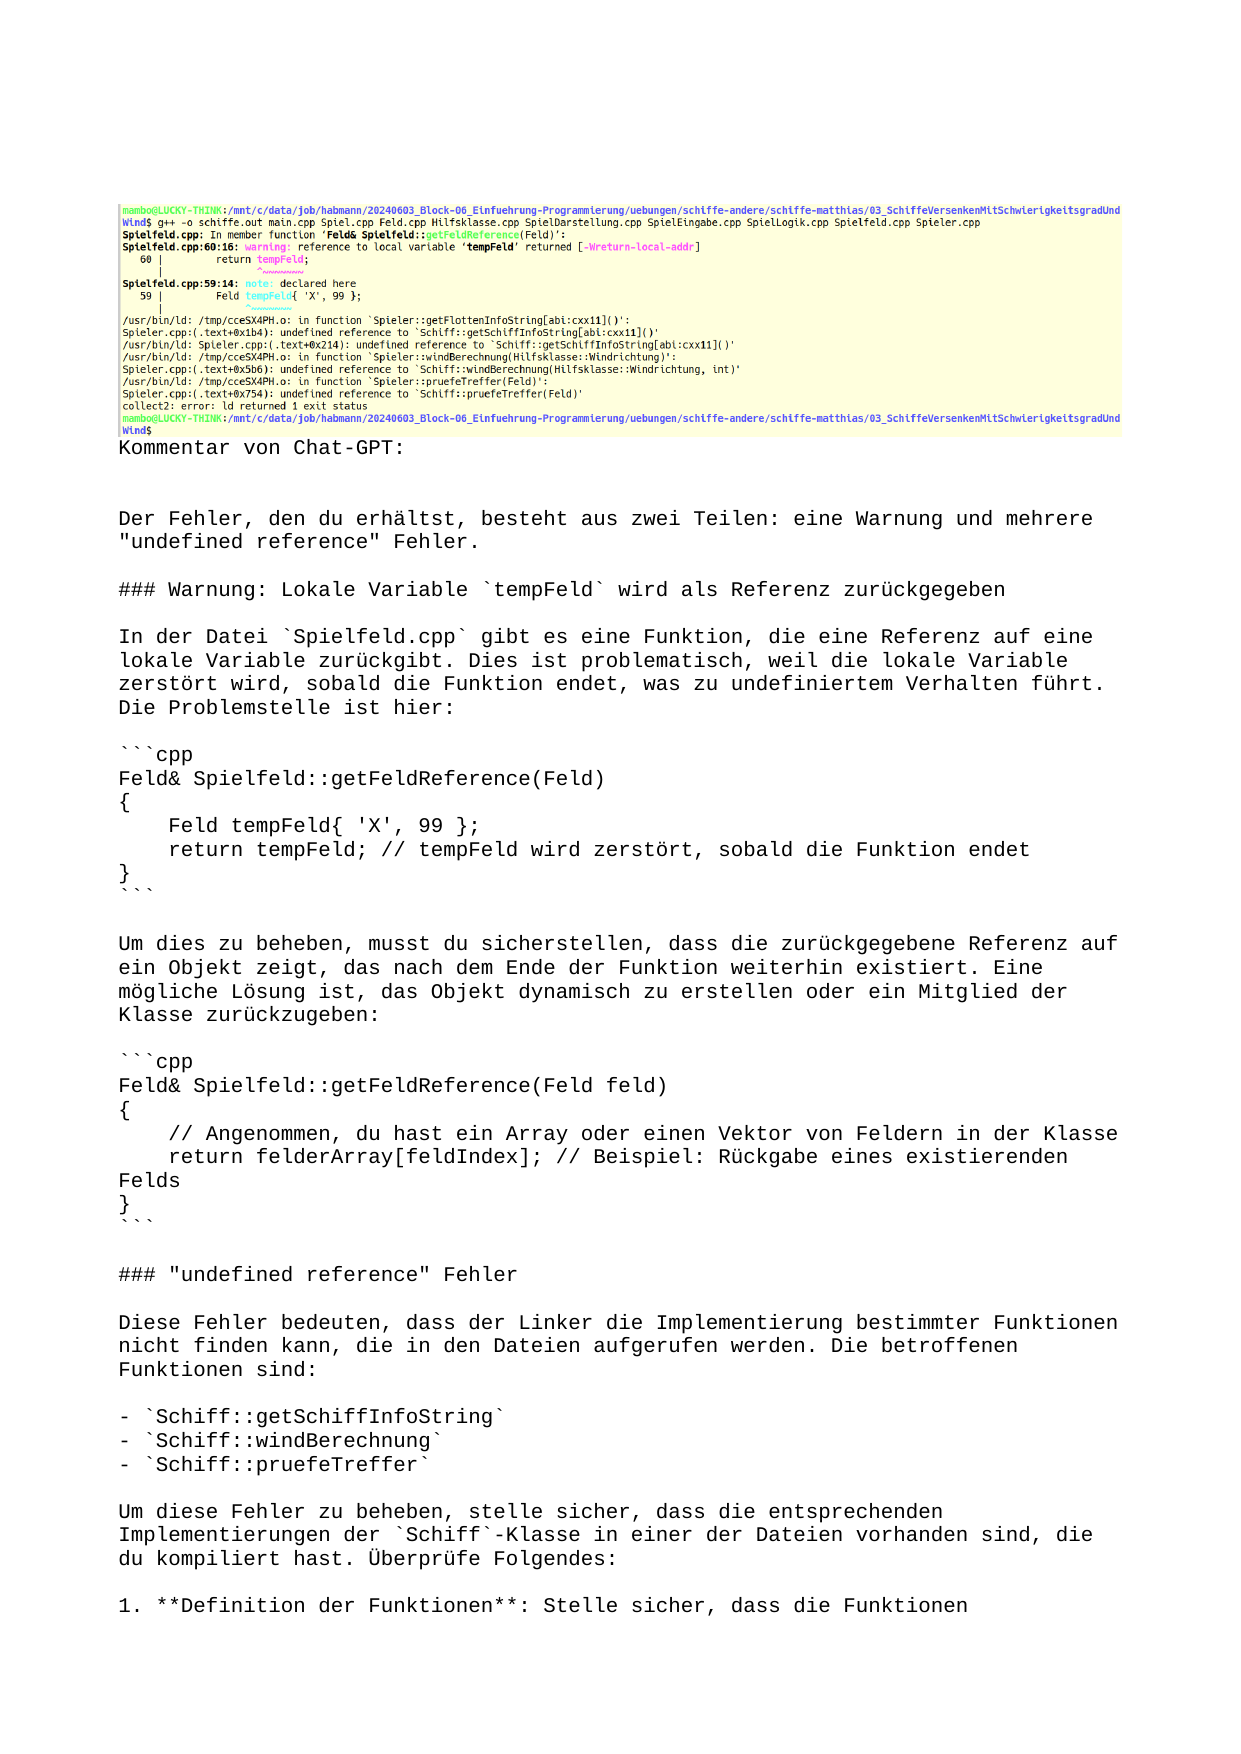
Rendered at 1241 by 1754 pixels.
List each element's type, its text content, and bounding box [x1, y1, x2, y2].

picture [118, 204, 1123, 437]
text Der Fehler, den du erhältst, besteht aus zwei Teilen: eine Warnung und mehrere "undefined reference" Fehler. ### Warnung: Lokale Variable `tempFeld` wird als Referenz zurückgegeben In der Datei `Spielfeld.cpp` gibt es eine Funktion, die eine Referenz auf eine lokale Variable zurückgibt. Dies ist problematisch, weil die lokale Variable zerstört wird, sobald die Funktion endet, was zu undefiniertem Verhalten führt. Die Problemstelle ist hier: ```cpp Feld& Spielfeld::getFeldReference(Feld) { Feld tempFeld{ 'X', 99 }; return tempFeld; // tempFeld wird zerstört, sobald die Funktion endet } ``` Um dies zu beheben, musst du sicherstellen, dass die zurückgegebene Referenz auf ein Objekt zeigt, das nach dem Ende der Funktion weiterhin existiert. Eine mögliche Lösung ist, das Objekt dynamisch zu erstellen oder ein Mitglied der Klasse zurückzugeben: ```cpp Feld& Spielfeld::getFeldReference(Feld feld) { // Angenommen, du hast ein Array oder einen Vektor von Feldern in der Klasse return felderArray[feldIndex]; // Beispiel: Rückgabe eines existierenden Felds } ``` ### "undefined reference" Fehler Diese Fehler bedeuten, dass der Linker die Implementierung bestimmter Funktionen nicht finden kann, die in den Dateien aufgerufen werden. Die betroffenen Funktionen sind: - `Schiff::getSchiffInfoString` - `Schiff::windBerechnung` - `Schiff::pruefeTreffer` Um diese Fehler zu beheben, stelle sicher, dass die entsprechenden Implementierungen der `Schiff`-Klasse in einer der Dateien vorhanden sind, die du kompiliert hast. Überprüfe Folgendes: 1. **Definition der Funktionen**: Stelle sicher, dass die Funktionen [118, 508, 1122, 1619]
text Kommentar von Chat-GPT: [118, 437, 1122, 484]
